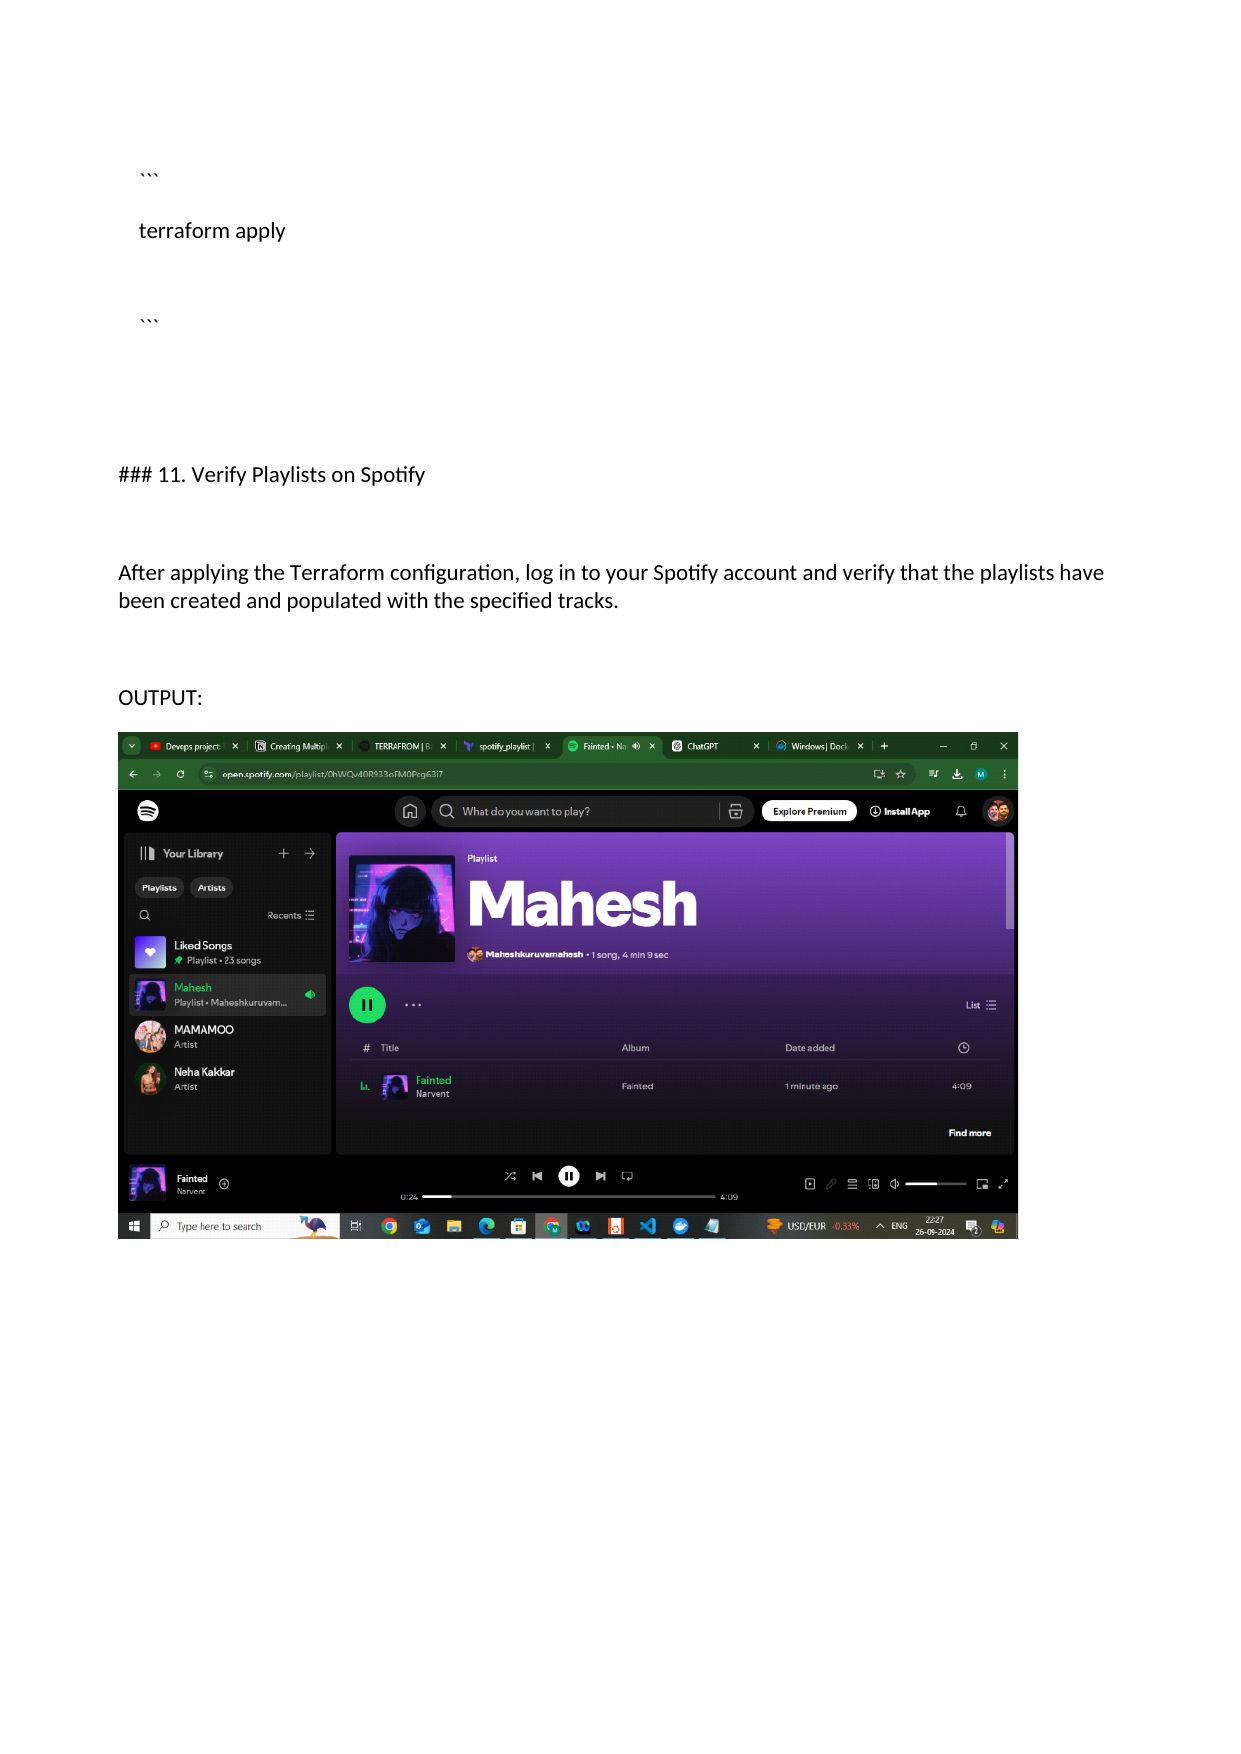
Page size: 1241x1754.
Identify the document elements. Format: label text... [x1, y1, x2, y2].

text ``` [118, 313, 1122, 342]
text OUTPUT: [118, 683, 1122, 712]
text ### 11. Verify Playlists on Spotify [118, 460, 1122, 488]
text ``` [118, 167, 1122, 195]
text terraform apply [118, 216, 1122, 244]
text After applying the Terraform configuration, log in to your Spotify account and verify that the playlists have been created and populated with the specified tracks. [118, 558, 1122, 614]
